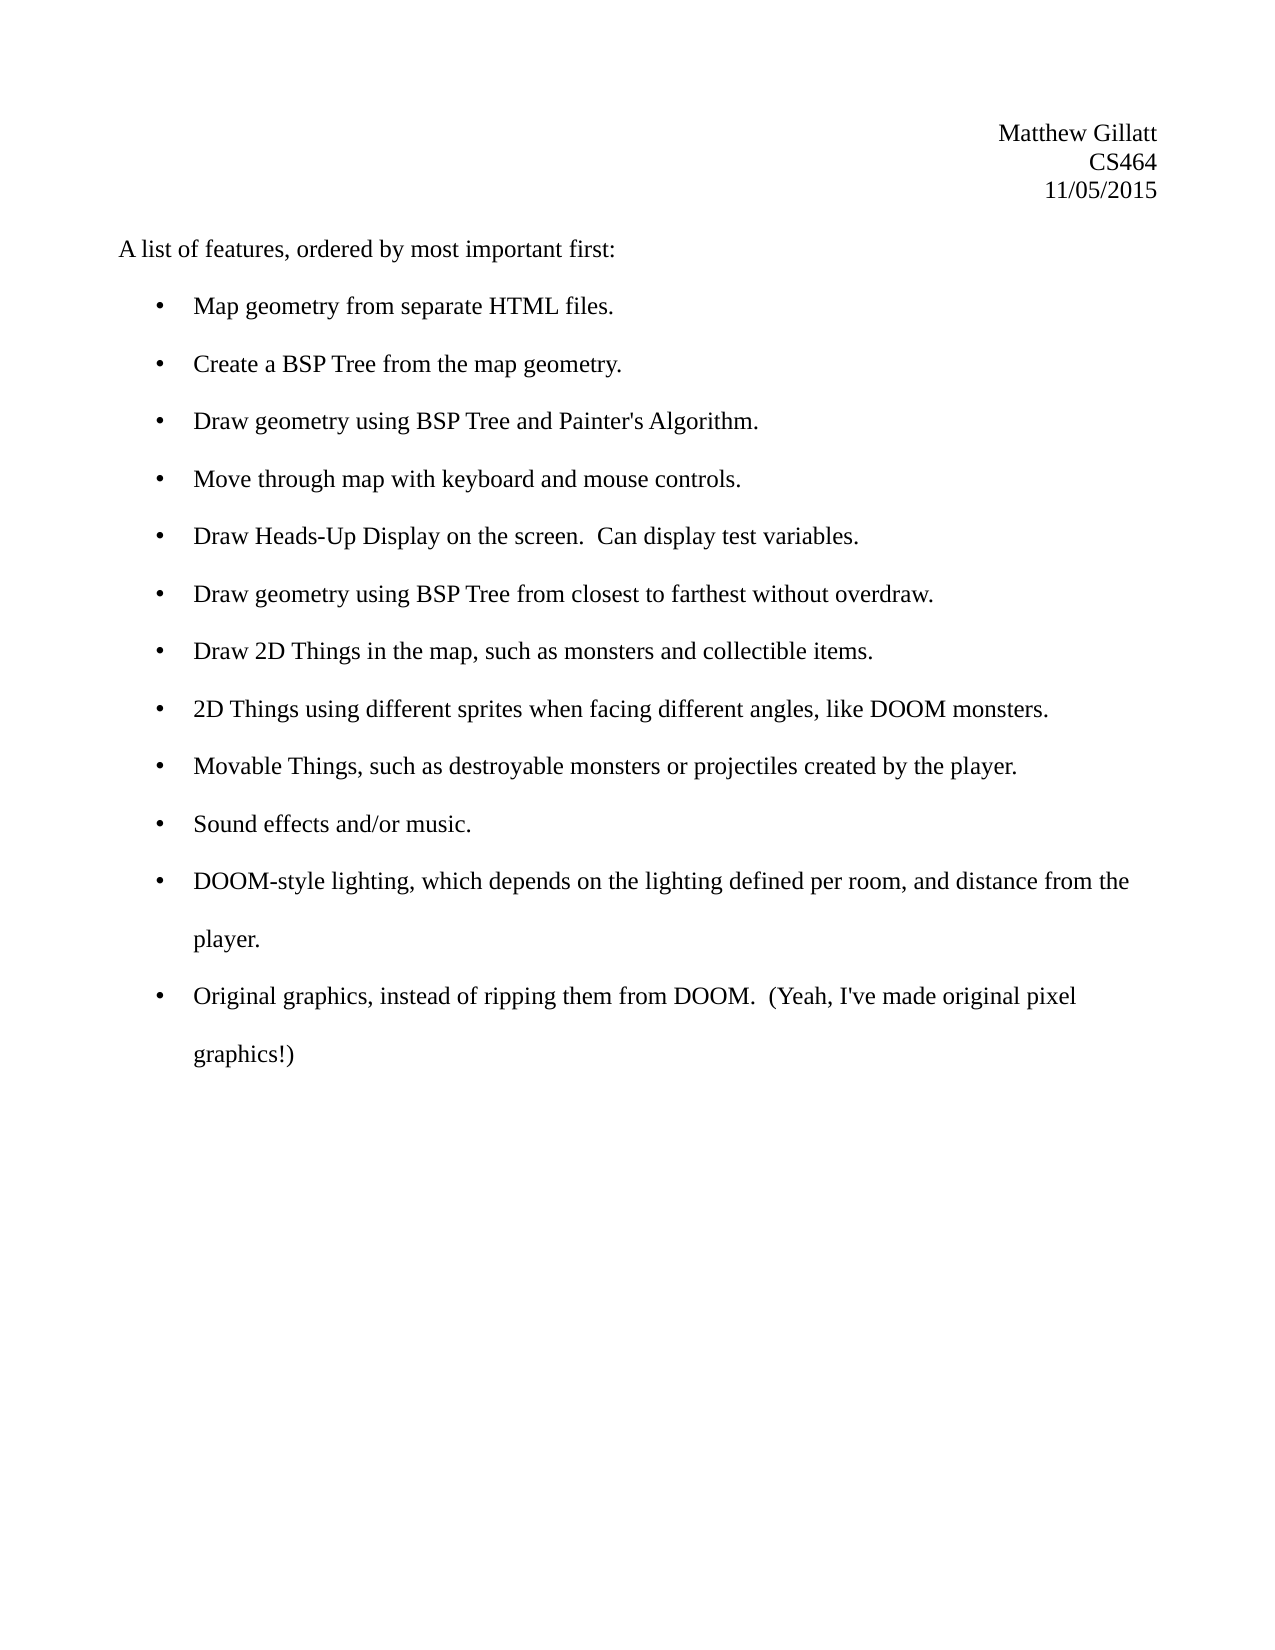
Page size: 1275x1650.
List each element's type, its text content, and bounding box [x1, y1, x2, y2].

list Movable Things, such as destroyable monsters or projectiles created by the player. [156, 751, 1157, 780]
list Draw geometry using BSP Tree from closest to farthest without overdraw. [156, 579, 1157, 608]
list 2D Things using different sprites when facing different angles, like DOOM monsters. [156, 694, 1157, 723]
list Map geometry from separate HTML files. [156, 291, 1157, 320]
list Original graphics, instead of ripping them from DOOM. (Yeah, I've made original pixel graphics!) [156, 981, 1157, 1068]
list Move through map with keyboard and mouse controls. [156, 464, 1157, 493]
list Sound effects and/or music. [156, 809, 1157, 838]
text A list of features, ordered by most important first: [118, 234, 1157, 263]
list Draw 2D Things in the map, such as monsters and collectible items. [156, 636, 1157, 665]
list Draw Heads-Up Display on the screen. Can display test variables. [156, 521, 1157, 550]
list Create a BSP Tree from the map geometry. [156, 349, 1157, 378]
list DOOM-style lighting, which depends on the lighting defined per room, and distance from the player. [156, 866, 1157, 953]
list Draw geometry using BSP Tree and Painter's Algorithm. [156, 406, 1157, 435]
